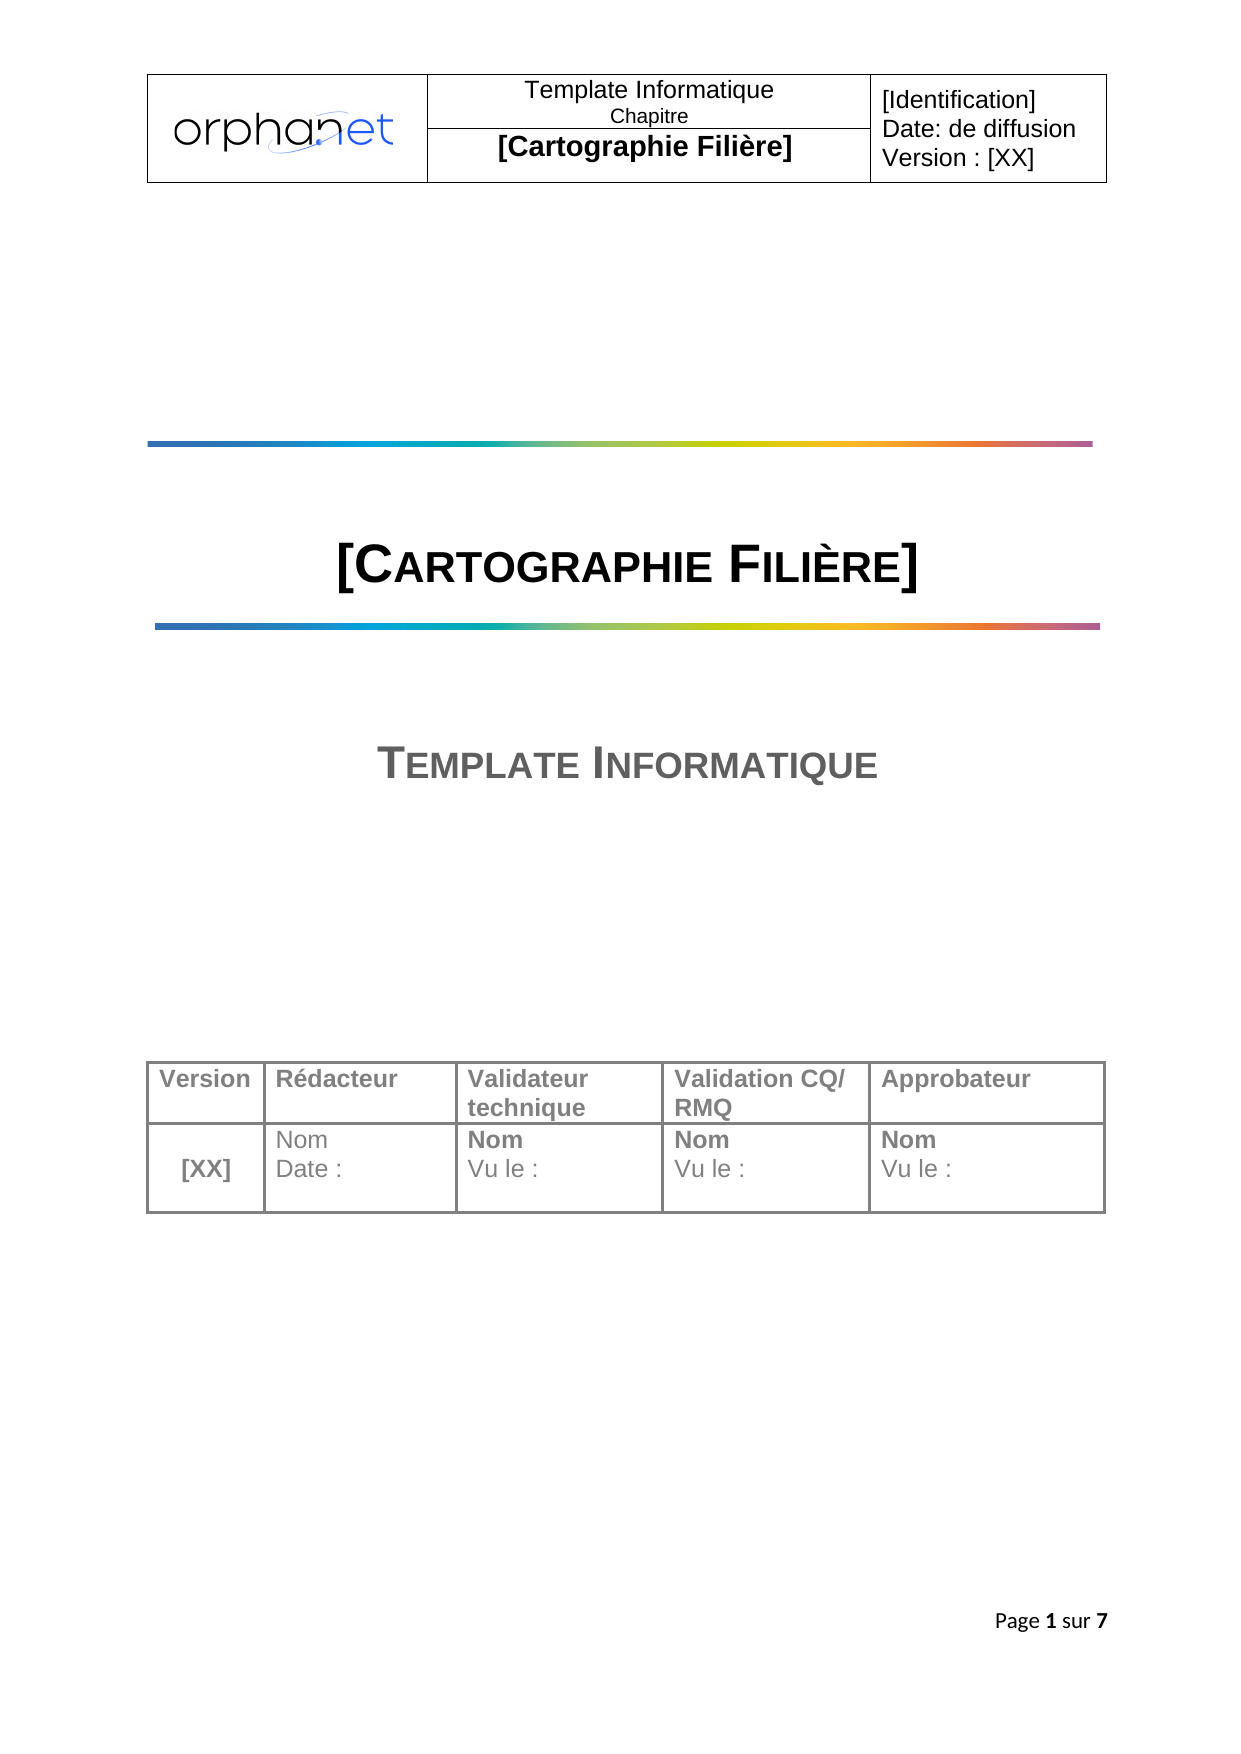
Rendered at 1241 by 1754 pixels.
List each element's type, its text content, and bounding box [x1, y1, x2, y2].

table_header Rédacteur [266, 1064, 455, 1122]
table_cell Nom Vu le : [664, 1125, 868, 1211]
table_cell Nom Vu le : [871, 1125, 1103, 1211]
table_cell Nom Date : [266, 1125, 455, 1211]
table_cell [XX] [149, 1125, 263, 1211]
text Template Informatique [148, 736, 1107, 788]
table_header Approbateur [871, 1064, 1103, 1122]
table_cell Nom Vu le : [458, 1125, 661, 1211]
table_header Validateur technique [458, 1064, 661, 1122]
text [Cartographie Filière] [148, 531, 1107, 594]
table_header Version [149, 1064, 263, 1122]
table_header Validation CQ/ RMQ [664, 1064, 868, 1122]
